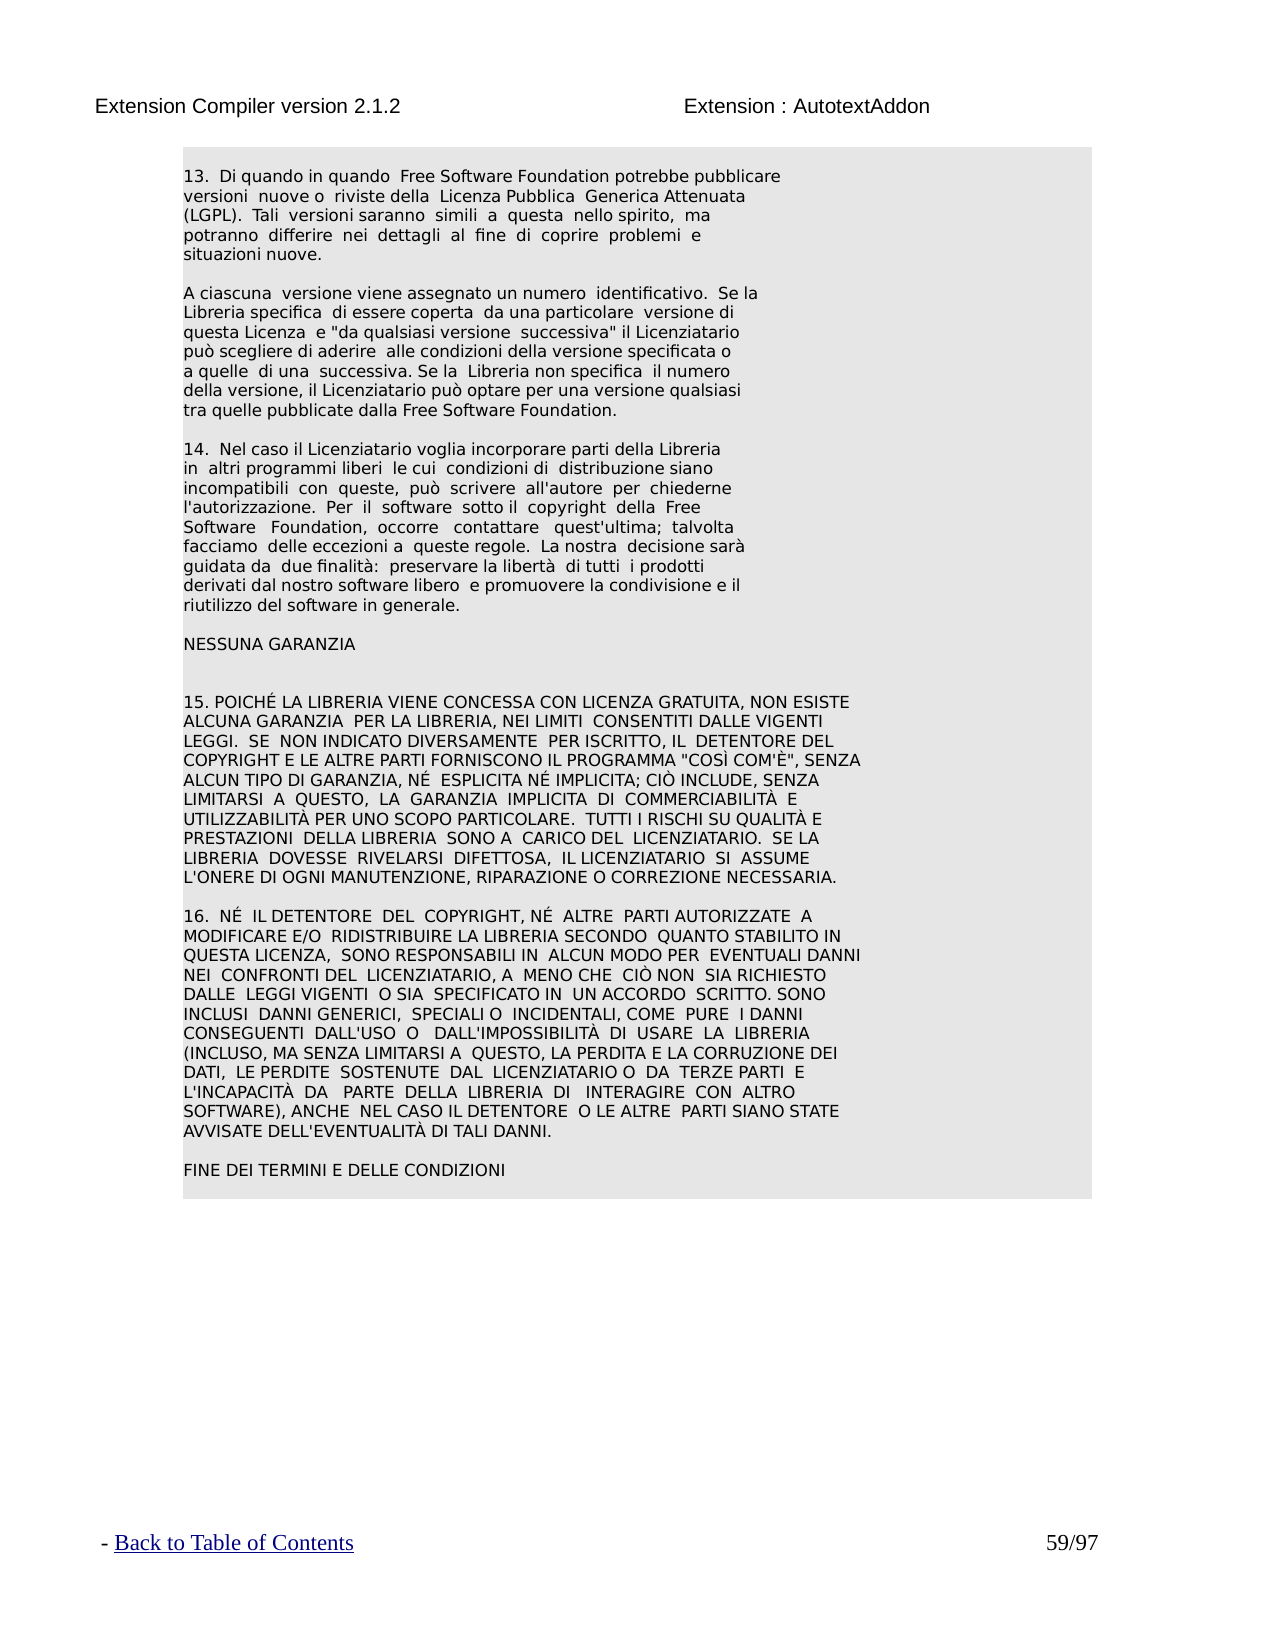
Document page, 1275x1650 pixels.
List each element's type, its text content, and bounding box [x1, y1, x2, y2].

text questa Licenza e "da qualsiasi versione successiva" il Licenziatario [183, 323, 1092, 342]
text L'ONERE DI OGNI MANUTENZIONE, RIPARAZIONE O CORREZIONE NECESSARIA. [183, 868, 1092, 888]
text LEGGI. SE NON INDICATO DIVERSAMENTE PER ISCRITTO, IL DETENTORE DEL [183, 732, 1092, 751]
text UTILIZZABILITÀ PER UNO SCOPO PARTICOLARE. TUTTI I RISCHI SU QUALITÀ E [183, 810, 1092, 829]
text 14. Nel caso il Licenziatario voglia incorporare parti della Libreria [183, 440, 1092, 459]
text della versione, il Licenziatario può optare per una versione qualsiasi [183, 381, 1092, 401]
text versioni nuove o riviste della Licenza Pubblica Generica Attenuata [183, 186, 1092, 206]
text riutilizzo del software in generale. [183, 596, 1092, 615]
text potranno differire nei dettagli al fine di coprire problemi e [183, 225, 1092, 245]
text (INCLUSO, MA SENZA LIMITARSI A QUESTO, LA PERDITA E LA CORRUZIONE DEI [183, 1043, 1092, 1063]
text guidata da due finalità: preservare la libertà di tutti i prodotti [183, 557, 1092, 576]
text LIBRERIA DOVESSE RIVELARSI DIFETTOSA, IL LICENZIATARIO SI ASSUME [183, 849, 1092, 868]
text ALCUN TIPO DI GARANZIA, NÉ ESPLICITA NÉ IMPLICITA; CIÒ INCLUDE, SENZA [183, 771, 1092, 790]
text a quelle di una successiva. Se la Libreria non specifica il numero [183, 362, 1092, 381]
text Libreria specifica di essere coperta da una particolare versione di [183, 303, 1092, 323]
text ALCUNA GARANZIA PER LA LIBRERIA, NEI LIMITI CONSENTITI DALLE VIGENTI [183, 712, 1092, 732]
text MODIFICARE E/O RIDISTRIBUIRE LA LIBRERIA SECONDO QUANTO STABILITO IN [183, 927, 1092, 946]
text CONSEGUENTI DALL'USO O DALL'IMPOSSIBILITÀ DI USARE LA LIBRERIA [183, 1024, 1092, 1043]
text NEI CONFRONTI DEL LICENZIATARIO, A MENO CHE CIÒ NON SIA RICHIESTO [183, 966, 1092, 985]
text L'INCAPACITÀ DA PARTE DELLA LIBRERIA DI INTERAGIRE CON ALTRO [183, 1082, 1092, 1102]
text Software Foundation, occorre contattare quest'ultima; talvolta [183, 518, 1092, 537]
text DALLE LEGGI VIGENTI O SIA SPECIFICATO IN UN ACCORDO SCRITTO. SONO [183, 985, 1092, 1004]
text AVVISATE DELL'EVENTUALITÀ DI TALI DANNI. [183, 1121, 1092, 1141]
text 16. NÉ IL DETENTORE DEL COPYRIGHT, NÉ ALTRE PARTI AUTORIZZATE A [183, 907, 1092, 927]
text incompatibili con queste, può scrivere all'autore per chiederne [183, 479, 1092, 498]
text PRESTAZIONI DELLA LIBRERIA SONO A CARICO DEL LICENZIATARIO. SE LA [183, 829, 1092, 849]
text situazioni nuove. [183, 245, 1092, 264]
text COPYRIGHT E LE ALTRE PARTI FORNISCONO IL PROGRAMMA "COSÌ COM'È", SENZA [183, 751, 1092, 771]
text QUESTA LICENZA, SONO RESPONSABILI IN ALCUN MODO PER EVENTUALI DANNI [183, 946, 1092, 966]
text tra quelle pubblicate dalla Free Software Foundation. [183, 401, 1092, 420]
text LIMITARSI A QUESTO, LA GARANZIA IMPLICITA DI COMMERCIABILITÀ E [183, 790, 1092, 810]
text (LGPL). Tali versioni saranno simili a questa nello spirito, ma [183, 206, 1092, 225]
text in altri programmi liberi le cui condizioni di distribuzione siano [183, 459, 1092, 479]
text DATI, LE PERDITE SOSTENUTE DAL LICENZIATARIO O DA TERZE PARTI E [183, 1063, 1092, 1082]
text FINE DEI TERMINI E DELLE CONDIZIONI [183, 1160, 1092, 1180]
text SOFTWARE), ANCHE NEL CASO IL DETENTORE O LE ALTRE PARTI SIANO STATE [183, 1102, 1092, 1121]
text 13. Di quando in quando Free Software Foundation potrebbe pubblicare [183, 167, 1092, 186]
text facciamo delle eccezioni a queste regole. La nostra decisione sarà [183, 537, 1092, 557]
text derivati dal nostro software libero e promuovere la condivisione e il [183, 576, 1092, 596]
text 15. POICHÉ LA LIBRERIA VIENE CONCESSA CON LICENZA GRATUITA, NON ESISTE [183, 693, 1092, 712]
text INCLUSI DANNI GENERICI, SPECIALI O INCIDENTALI, COME PURE I DANNI [183, 1004, 1092, 1024]
text NESSUNA GARANZIA [183, 634, 1092, 654]
text A ciascuna versione viene assegnato un numero identificativo. Se la [183, 284, 1092, 303]
text può scegliere di aderire alle condizioni della versione specificata o [183, 342, 1092, 362]
text l'autorizzazione. Per il software sotto il copyright della Free [183, 498, 1092, 518]
